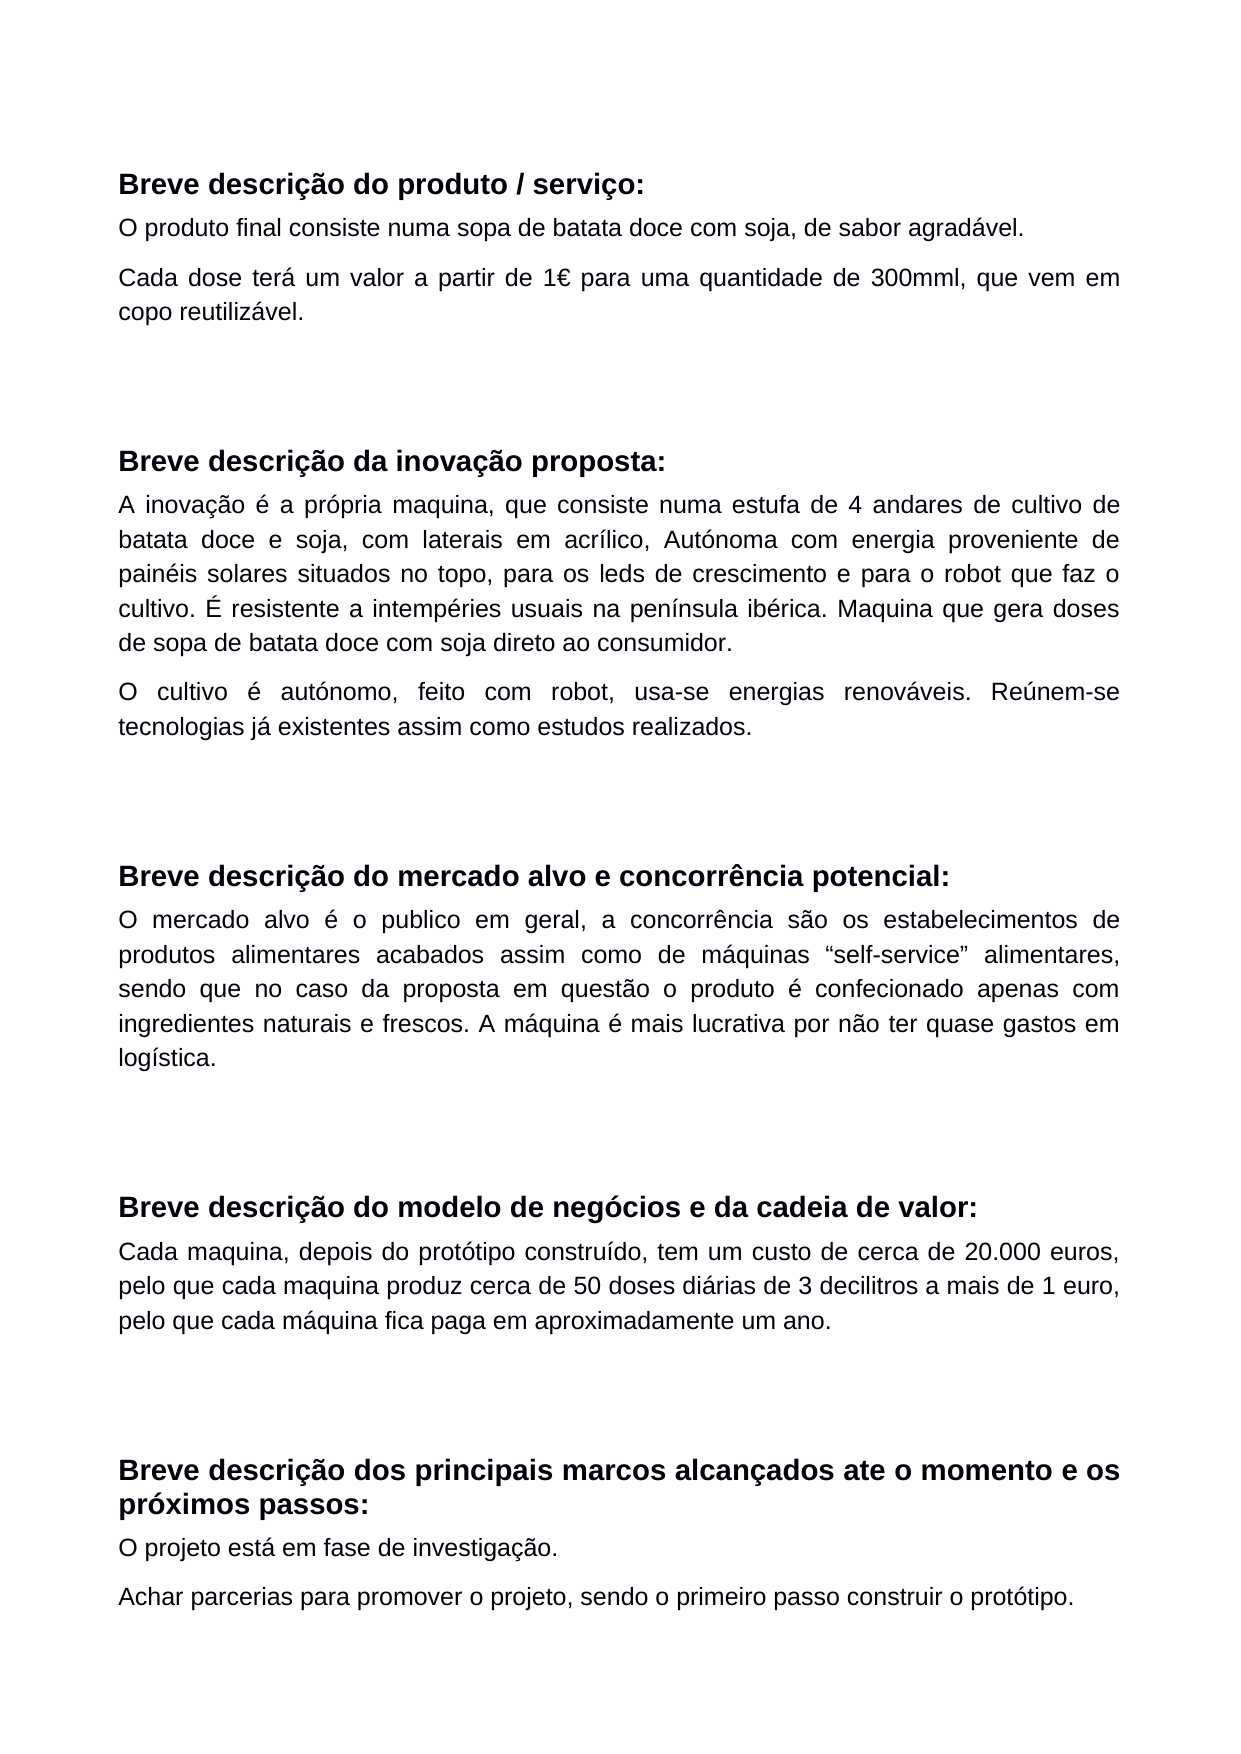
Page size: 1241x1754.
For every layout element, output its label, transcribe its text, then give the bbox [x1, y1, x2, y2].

text O mercado alvo é o publico em geral, a concorrência são os estabelecimentos de produtos alimentares acabados assim como de máquinas “self-service” alimentares, sendo que no caso da proposta em questão o produto é confecionado apenas com ingredientes naturais e frescos. A máquina é mais lucrativa por não ter quase gastos em logística. [118, 905, 1122, 1072]
subtitle Breve descrição do mercado alvo e concorrência potencial: [118, 859, 1122, 893]
text A inovação é a própria maquina, que consiste numa estufa de 4 andares de cultivo de batata doce e soja, com laterais em acrílico, Autónoma com energia proveniente de painéis solares situados no topo, para os leds de crescimento e para o robot que faz o cultivo. É resistente a intempéries usuais na península ibérica. Maquina que gera doses de sopa de batata doce com soja direto ao consumidor. [118, 490, 1122, 657]
text O cultivo é autónomo, feito com robot, usa-se energias renováveis. Reúnem-se tecnologias já existentes assim como estudos realizados. [118, 677, 1122, 741]
text O projeto está em fase de investigação. [118, 1533, 1122, 1562]
text Achar parcerias para promover o projeto, sendo o primeiro passo construir o protótipo. [118, 1582, 1122, 1611]
subtitle Breve descrição da inovação proposta: [118, 444, 1122, 478]
subtitle Breve descrição dos principais marcos alcançados ate o momento e os próximos passos: [118, 1453, 1122, 1520]
subtitle Breve descrição do modelo de negócios e da cadeia de valor: [118, 1190, 1122, 1224]
subtitle Breve descrição do produto / serviço: [118, 167, 1122, 201]
text Cada maquina, depois do protótipo construído, tem um custo de cerca de 20.000 euros, pelo que cada maquina produz cerca de 50 doses diárias de 3 decilitros a mais de 1 euro, pelo que cada máquina fica paga em aproximadamente um ano. [118, 1237, 1122, 1334]
text Cada dose terá um valor a partir de 1€ para uma quantidade de 300mml, que vem em copo reutilizável. [118, 262, 1122, 326]
text O produto final consiste numa sopa de batata doce com soja, de sabor agradável. [118, 213, 1122, 242]
